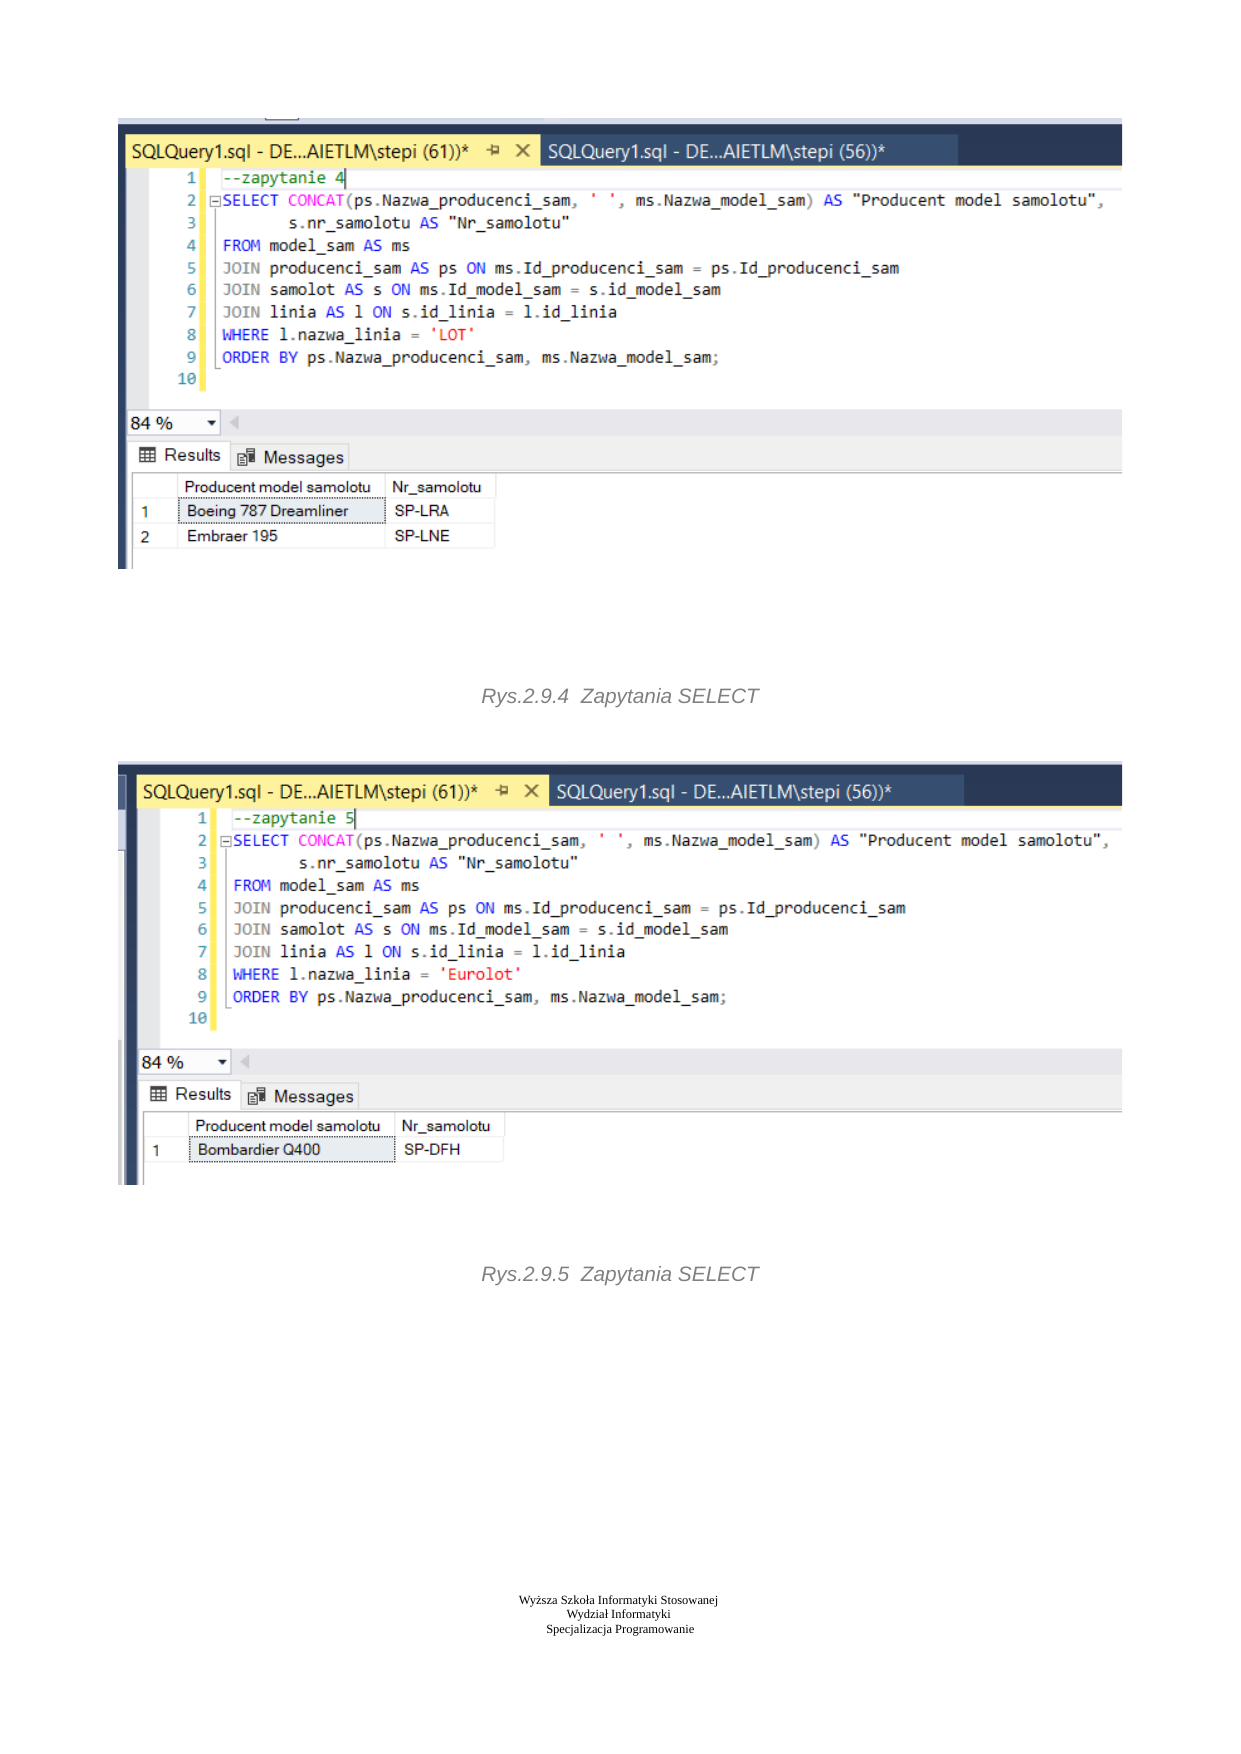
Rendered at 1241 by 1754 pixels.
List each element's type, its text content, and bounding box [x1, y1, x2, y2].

picture [118, 761, 1123, 1185]
text Rys.2.9.4 Zapytania SELECT [118, 684, 1122, 708]
picture [118, 118, 1123, 569]
text Rys.2.9.5 Zapytania SELECT [118, 1262, 1122, 1286]
